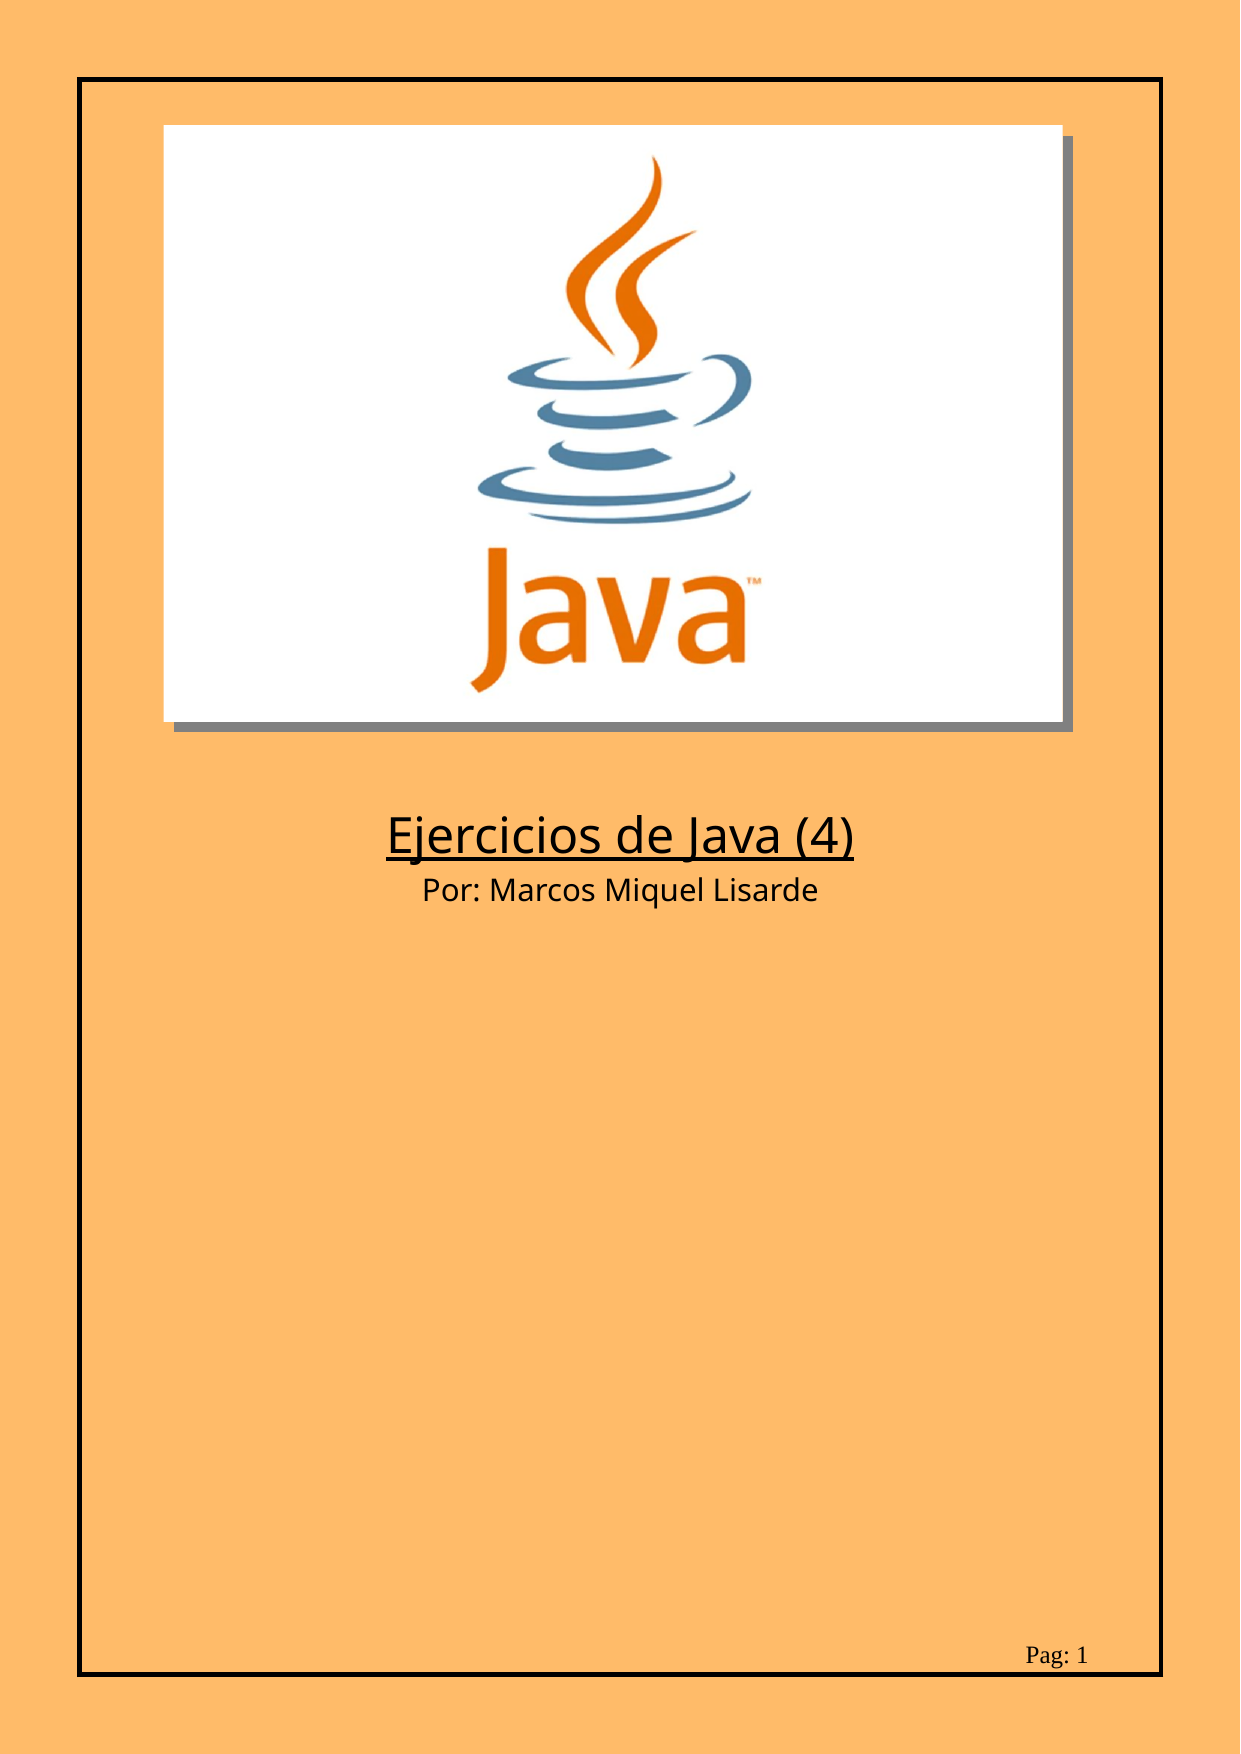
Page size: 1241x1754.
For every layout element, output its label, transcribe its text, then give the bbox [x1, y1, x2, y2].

text Ejercicios de Java (4) [84, 800, 1156, 868]
text Por: Marcos Miquel Lisarde [84, 868, 1156, 911]
picture [163, 125, 1063, 722]
